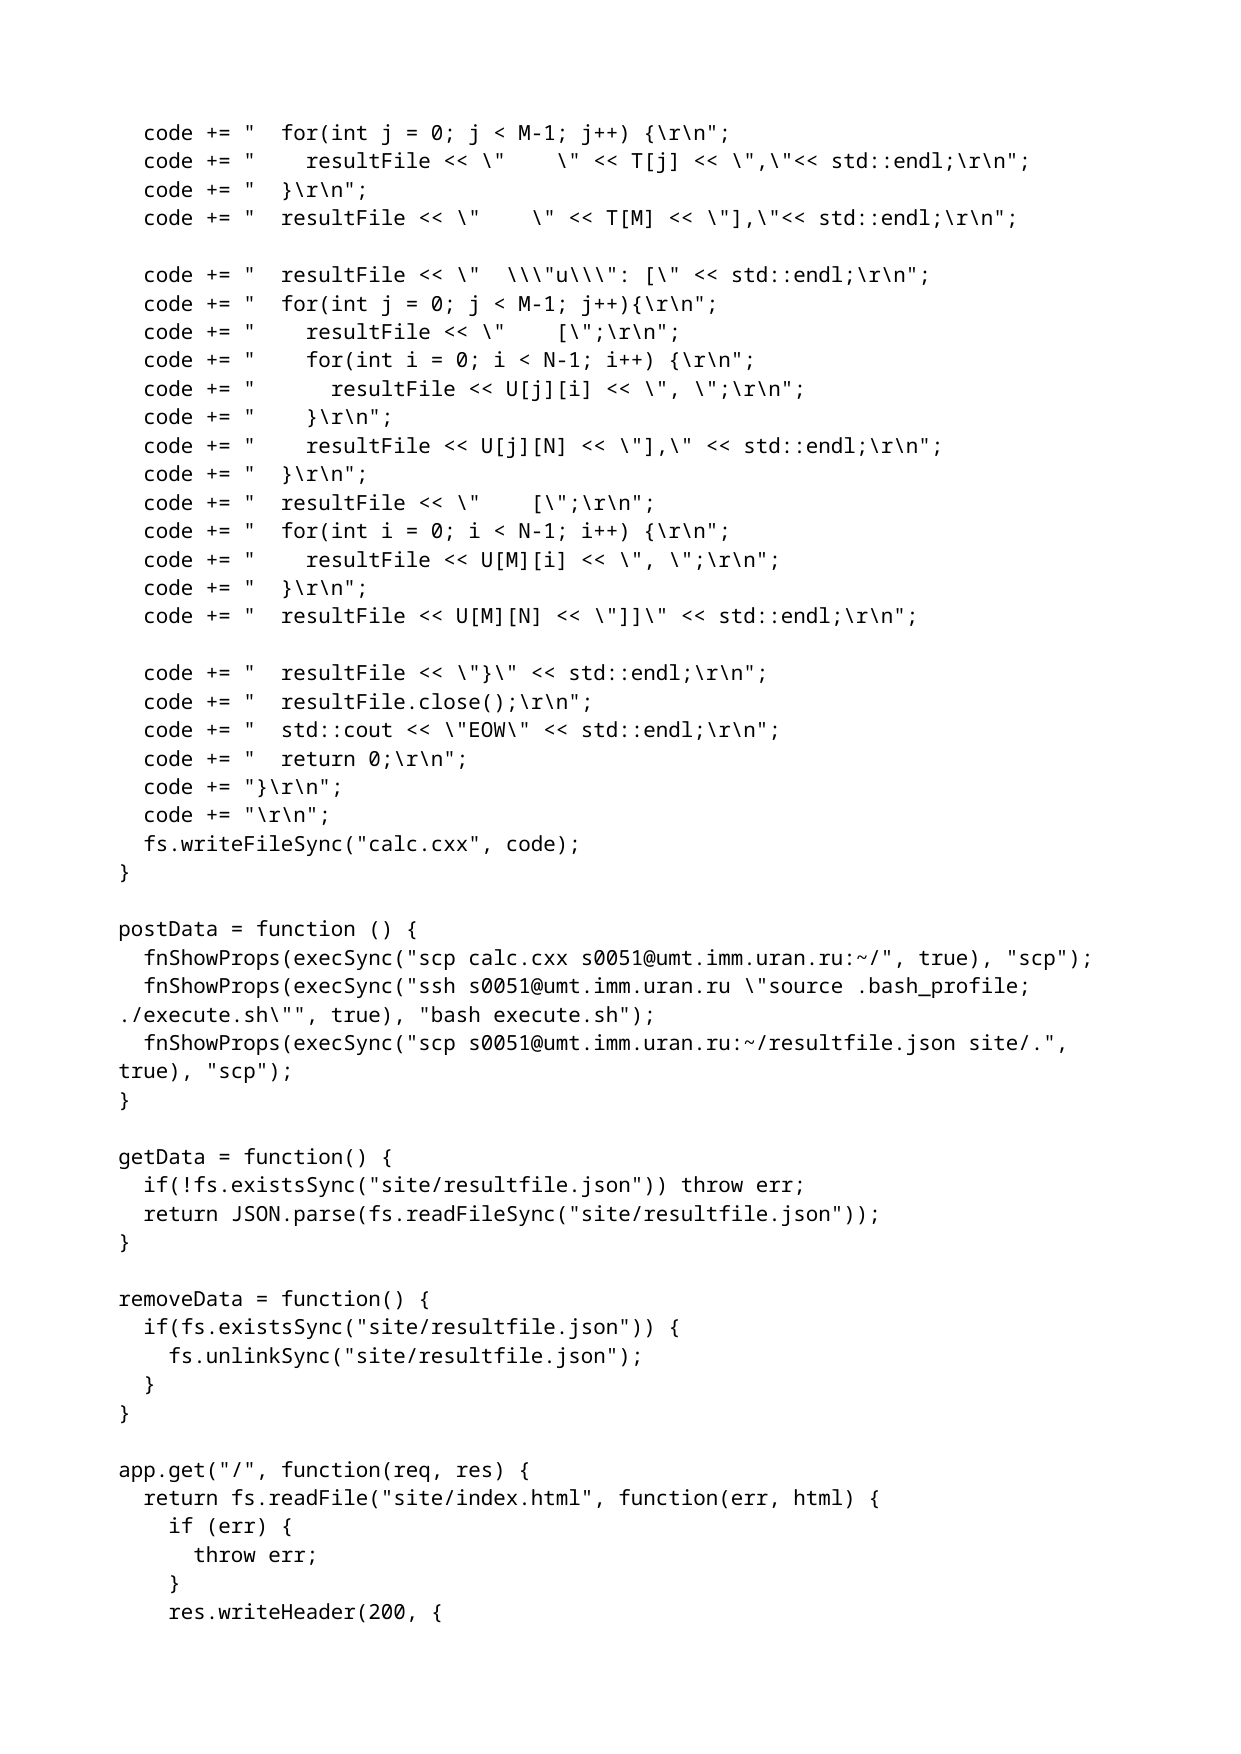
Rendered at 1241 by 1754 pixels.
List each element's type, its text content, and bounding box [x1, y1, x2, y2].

text code += " return 0;\r\n"; [118, 744, 1122, 772]
text code += " for(int i = 0; i < N-1; i++) {\r\n"; [118, 516, 1122, 545]
text code += " }\r\n"; [118, 402, 1122, 431]
text app.get("/", function(req, res) { [118, 1455, 1122, 1483]
text if (err) { [118, 1512, 1122, 1540]
text code += " resultFile.close();\r\n"; [118, 687, 1122, 715]
text code += "}\r\n"; [118, 772, 1122, 801]
text removeData = function() { [118, 1284, 1122, 1312]
text code += " resultFile << \"}\" << std::endl;\r\n"; [118, 658, 1122, 687]
text code += " resultFile << \" [\";\r\n"; [118, 317, 1122, 346]
text fs.writeFileSync("calc.cxx", code); [118, 829, 1122, 857]
text code += " resultFile << U[M][i] << \", \";\r\n"; [118, 545, 1122, 573]
text fs.unlinkSync("site/resultfile.json"); [118, 1341, 1122, 1369]
text code += "\r\n"; [118, 801, 1122, 829]
text return JSON.parse(fs.readFileSync("site/resultfile.json")); [118, 1199, 1122, 1227]
text } [118, 1369, 1122, 1398]
text } [118, 1398, 1122, 1426]
text if(fs.existsSync("site/resultfile.json")) { [118, 1312, 1122, 1341]
text code += " std::cout << \"EOW\" << std::endl;\r\n"; [118, 715, 1122, 744]
text code += " for(int j = 0; j < M-1; j++){\r\n"; [118, 289, 1122, 317]
text fnShowProps(execSync("scp calc.cxx s0051@umt.imm.uran.ru:~/", true), "scp"); [118, 943, 1122, 971]
text code += " resultFile << \" \\\"u\\\": [\" << std::endl;\r\n"; [118, 260, 1122, 289]
text code += " for(int j = 0; j < M-1; j++) {\r\n"; [118, 118, 1122, 147]
text fnShowProps(execSync("ssh s0051@umt.imm.uran.ru \"source .bash_profile; ./execute.sh\"", true), "bash execute.sh"); [118, 971, 1122, 1028]
text } [118, 857, 1122, 886]
text if(!fs.existsSync("site/resultfile.json")) throw err; [118, 1170, 1122, 1199]
text fnShowProps(execSync("scp s0051@umt.imm.uran.ru:~/resultfile.json site/.", true), "scp"); [118, 1028, 1122, 1085]
text code += " resultFile << \" [\";\r\n"; [118, 488, 1122, 516]
text postData = function () { [118, 914, 1122, 943]
text code += " resultFile << U[M][N] << \"]]\" << std::endl;\r\n"; [118, 602, 1122, 630]
text } [118, 1568, 1122, 1597]
text code += " resultFile << U[j][i] << \", \";\r\n"; [118, 374, 1122, 402]
text code += " }\r\n"; [118, 175, 1122, 203]
text getData = function() { [118, 1142, 1122, 1170]
text code += " resultFile << \" \" << T[j] << \",\"<< std::endl;\r\n"; [118, 147, 1122, 175]
text return fs.readFile("site/index.html", function(err, html) { [118, 1483, 1122, 1512]
text code += " resultFile << U[j][N] << \"],\" << std::endl;\r\n"; [118, 431, 1122, 459]
text throw err; [118, 1540, 1122, 1568]
text code += " }\r\n"; [118, 459, 1122, 488]
text code += " }\r\n"; [118, 573, 1122, 602]
text } [118, 1085, 1122, 1113]
text code += " resultFile << \" \" << T[M] << \"],\"<< std::endl;\r\n"; [118, 203, 1122, 232]
text code += " for(int i = 0; i < N-1; i++) {\r\n"; [118, 346, 1122, 374]
text } [118, 1227, 1122, 1256]
text res.writeHeader(200, { [118, 1597, 1122, 1625]
